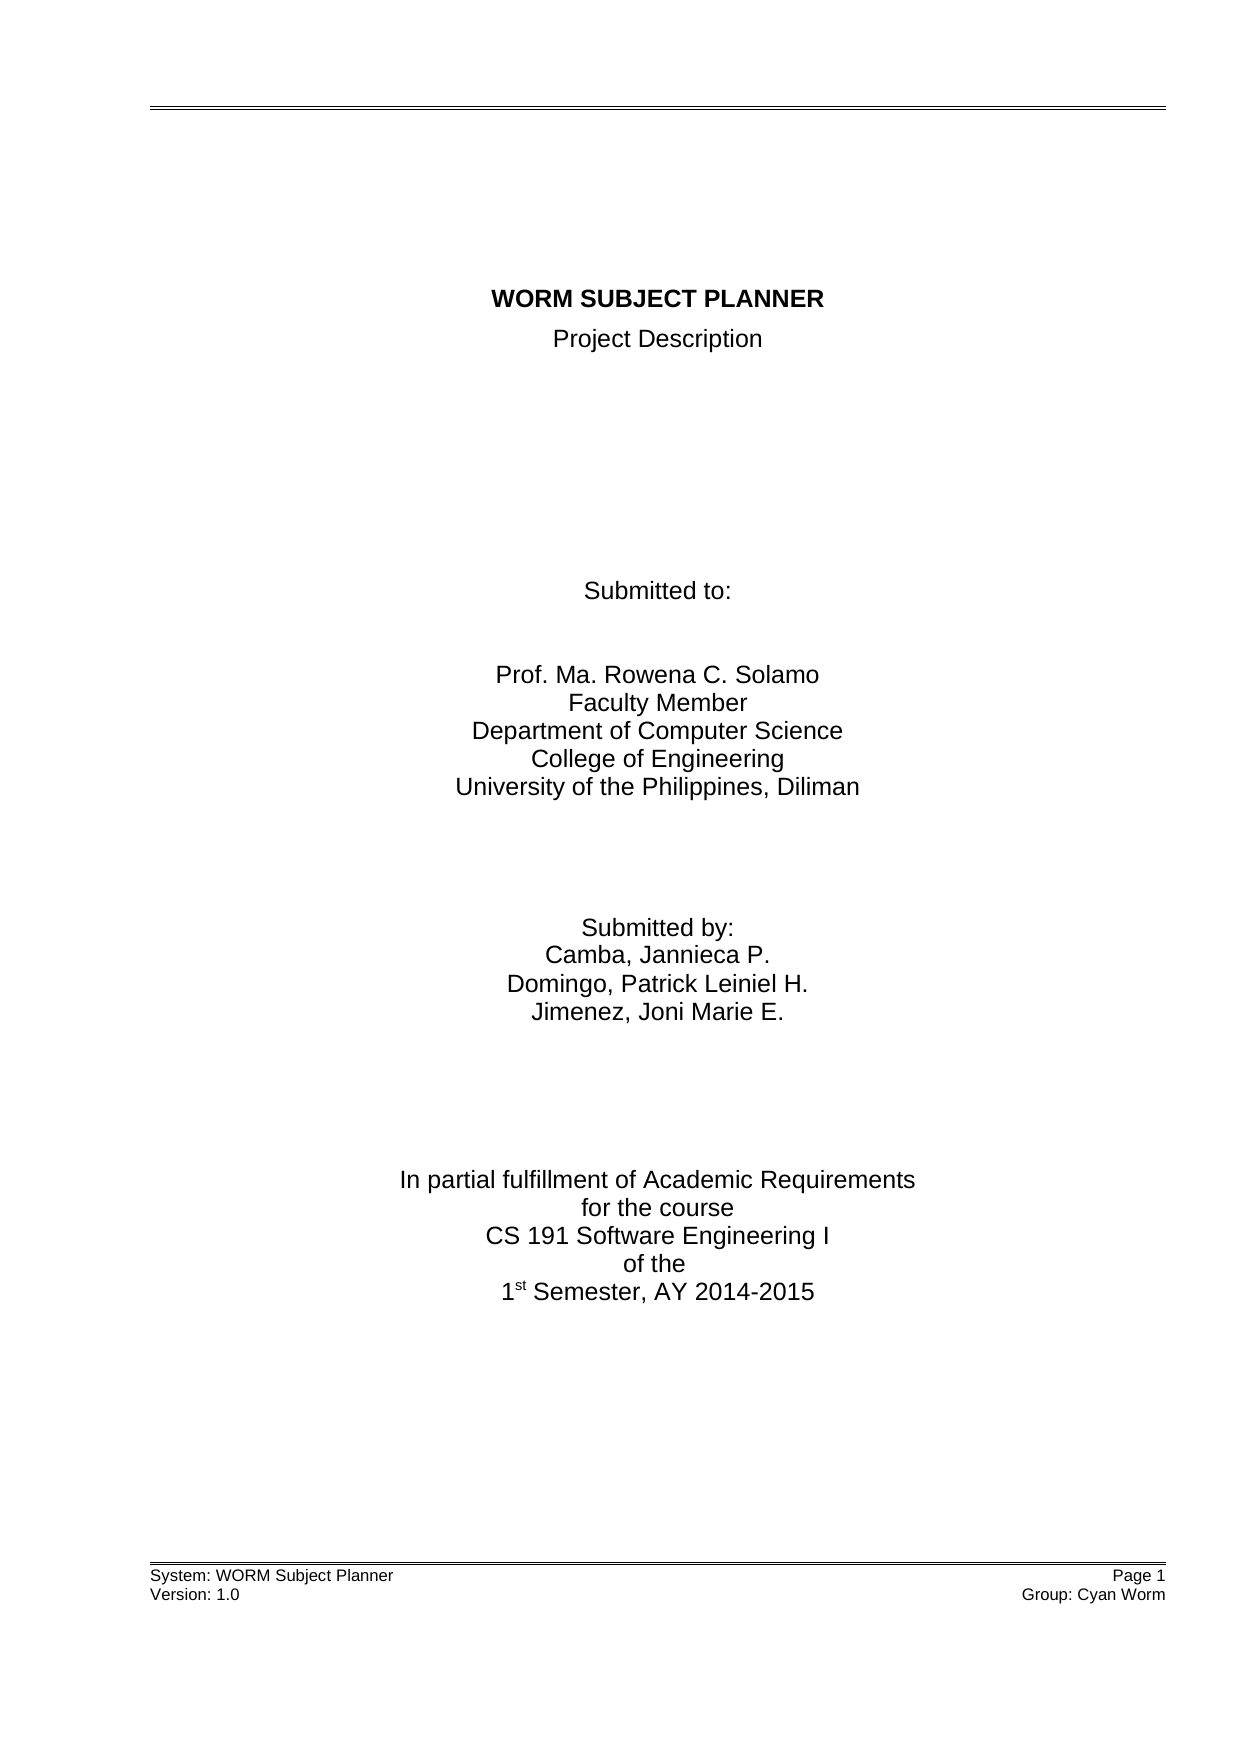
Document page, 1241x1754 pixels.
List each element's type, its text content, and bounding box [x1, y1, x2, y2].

text Jimenez, Joni Marie E. [150, 997, 1166, 1025]
text 1st Semester, AY 2014-2015 [150, 1277, 1166, 1306]
text College of Engineering [150, 745, 1166, 773]
text for the course [150, 1193, 1166, 1221]
text Prof. Ma. Rowena C. Solamo [150, 661, 1166, 689]
text In partial fulfillment of Academic Requirements [150, 1165, 1166, 1193]
subtitle WORM SUBJECT PLANNER [150, 284, 1166, 312]
text of the [150, 1249, 1166, 1277]
text Faculty Member [150, 689, 1166, 717]
text Camba, Jannieca P. [150, 941, 1166, 969]
text Department of Computer Science [150, 717, 1166, 745]
text Submitted to: [150, 577, 1166, 605]
text Domingo, Patrick Leiniel H. [150, 969, 1166, 997]
text Submitted by: [150, 913, 1166, 941]
text CS 191 Software Engineering I [150, 1221, 1166, 1249]
text Project Description [150, 325, 1166, 353]
text University of the Philippines, Diliman [150, 773, 1166, 801]
